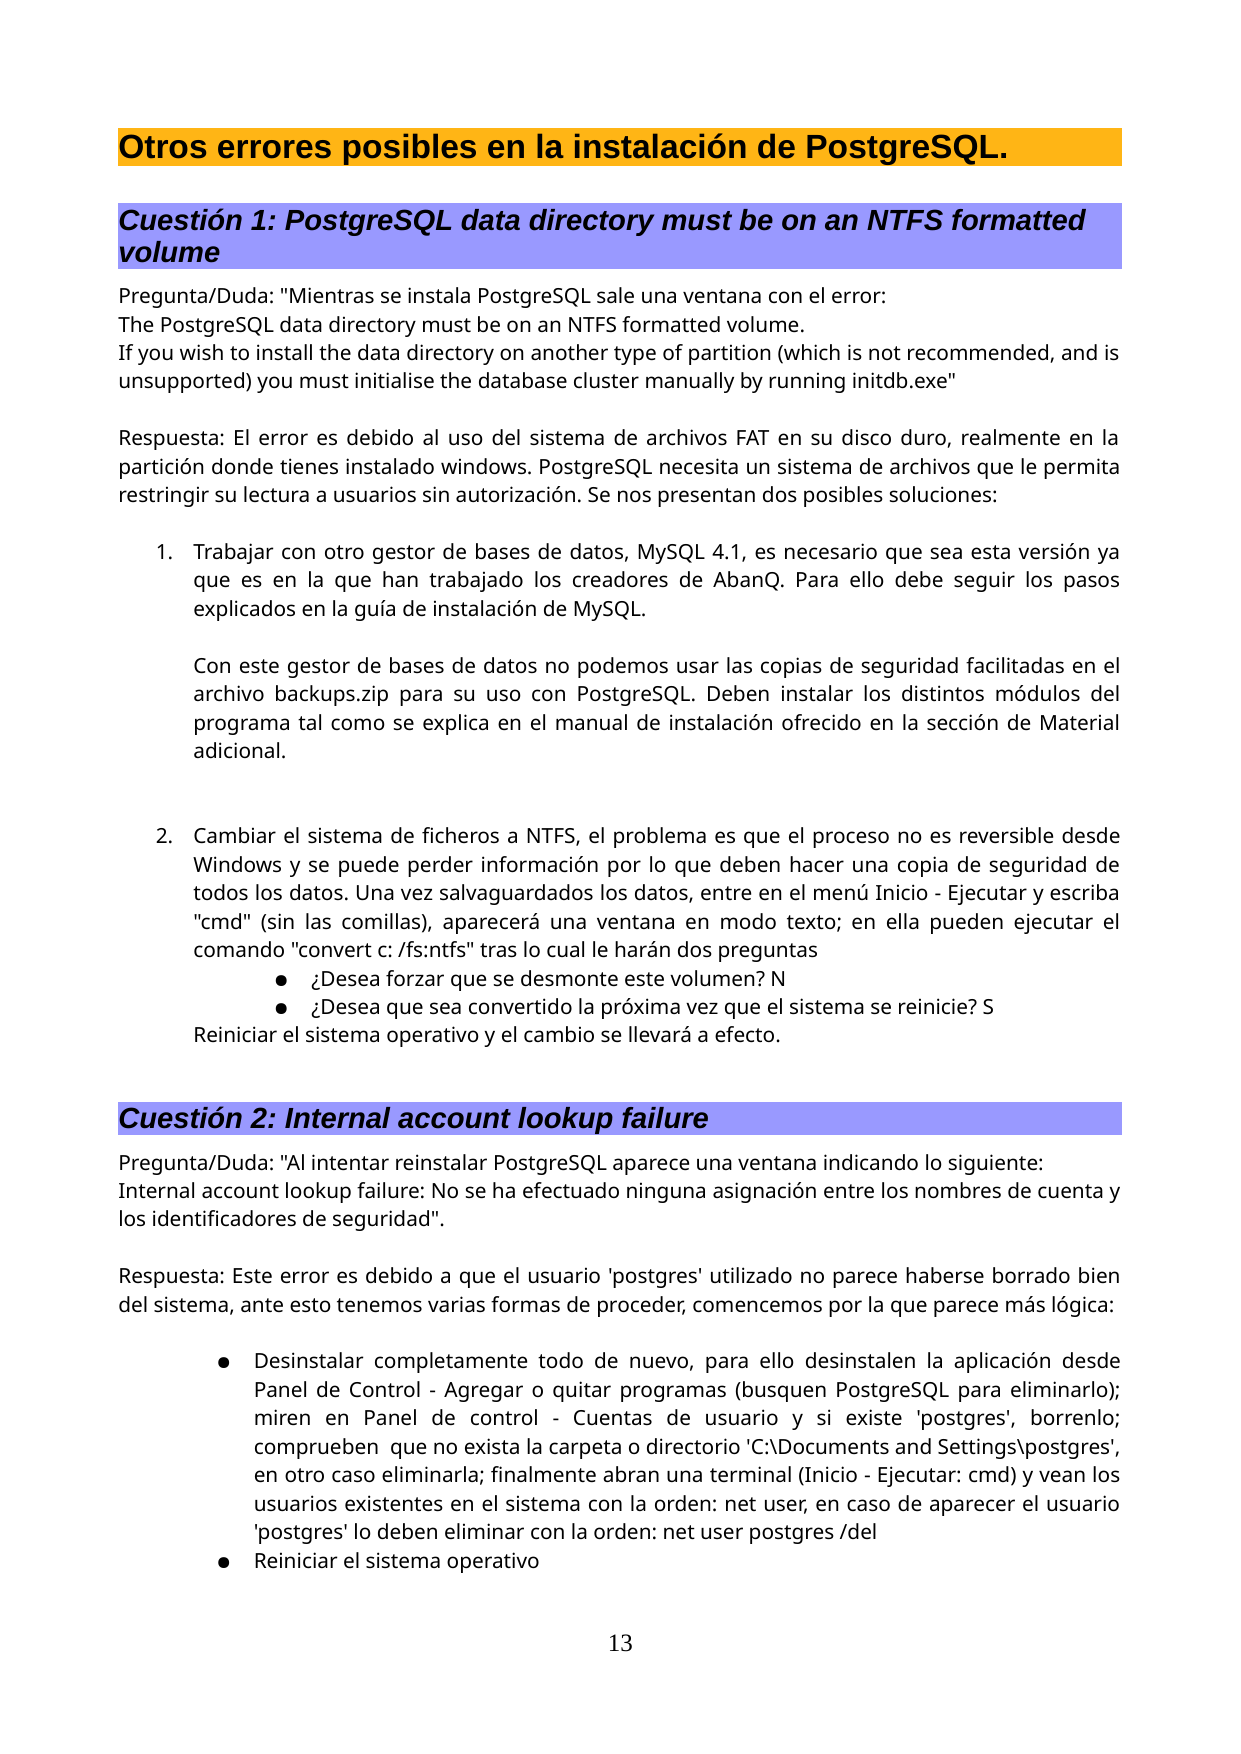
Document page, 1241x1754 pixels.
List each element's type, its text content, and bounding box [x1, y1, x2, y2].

list Trabajar con otro gestor de bases de datos, MySQL 4.1, es necesario que sea esta versión ya que es en la que han trabajado los creadores de AbanQ. Para ello debe seguir los pasos explicados en la guía de instalación de MySQL. [156, 537, 1122, 622]
list ¿Desea forzar que se desmonte este volumen? N [274, 964, 1122, 992]
list Con este gestor de bases de datos no podemos usar las copias de seguridad facilitadas en el archivo backups.zip para su uso con PostgreSQL. Deben instalar los distintos módulos del programa tal como se explica en el manual de instalación ofrecido en la sección de Material adicional. [156, 651, 1122, 765]
text If you wish to install the data directory on another type of partition (which is not recommended, and is unsupported) you must initialise the database cluster manually by running initdb.exe" [118, 338, 1122, 395]
list Reiniciar el sistema operativo [216, 1546, 1122, 1574]
list ¿Desea que sea convertido la próxima vez que el sistema se reinicie? S [274, 992, 1122, 1021]
subtitle Cuestión 1: PostgreSQL data directory must be on an NTFS formatted volume [118, 203, 1122, 269]
text Pregunta/Duda: "Al intentar reinstalar PostgreSQL aparece una ventana indicando lo siguiente: [118, 1148, 1122, 1176]
list Reiniciar el sistema operativo y el cambio se llevará a efecto. [156, 1021, 1122, 1049]
list Cambiar el sistema de ficheros a NTFS, el problema es que el proceso no es reversible desde Windows y se puede perder información por lo que deben hacer una copia de seguridad de todos los datos. Una vez salvaguardados los datos, entre en el menú Inicio - Ejecutar y escriba "cmd" (sin las comillas), aparecerá una ventana en modo texto; en ella pueden ejecutar el comando "convert c: /fs:ntfs" tras lo cual le harán dos preguntas [156, 822, 1122, 964]
text The PostgreSQL data directory must be on an NTFS formatted volume. [118, 310, 1122, 338]
text Respuesta: El error es debido al uso del sistema de archivos FAT en su disco duro, realmente en la partición donde tienes instalado windows. PostgreSQL necesita un sistema de archivos que le permita restringir su lectura a usuarios sin autorización. Se nos presentan dos posibles soluciones: [118, 423, 1122, 509]
subtitle Cuestión 2: Internal account lookup failure [118, 1102, 1122, 1135]
text Internal account lookup failure: No se ha efectuado ninguna asignación entre los nombres de cuenta y los identificadores de seguridad". [118, 1176, 1122, 1233]
list Desinstalar completamente todo de nuevo, para ello desinstalen la aplicación desde Panel de Control - Agregar o quitar programas (busquen PostgreSQL para eliminarlo); miren en Panel de control - Cuentas de usuario y si existe 'postgres', borrenlo; comprueben que no exista la carpeta o directorio 'C:\Documents and Settings\postgres', en otro caso eliminarla; finalmente abran una terminal (Inicio - Ejecutar: cmd) y vean los usuarios existentes en el sistema con la orden: net user, en caso de aparecer el usuario 'postgres' lo deben eliminar con la orden: net user postgres /del [216, 1347, 1122, 1546]
text Respuesta: Este error es debido a que el usuario 'postgres' utilizado no parece haberse borrado bien del sistema, ante esto tenemos varias formas de proceder, comencemos por la que parece más lógica: [118, 1261, 1122, 1318]
text Pregunta/Duda: "Mientras se instala PostgreSQL sale una ventana con el error: [118, 281, 1122, 310]
subtitle Otros errores posibles en la instalación de PostgreSQL. [118, 128, 1122, 166]
